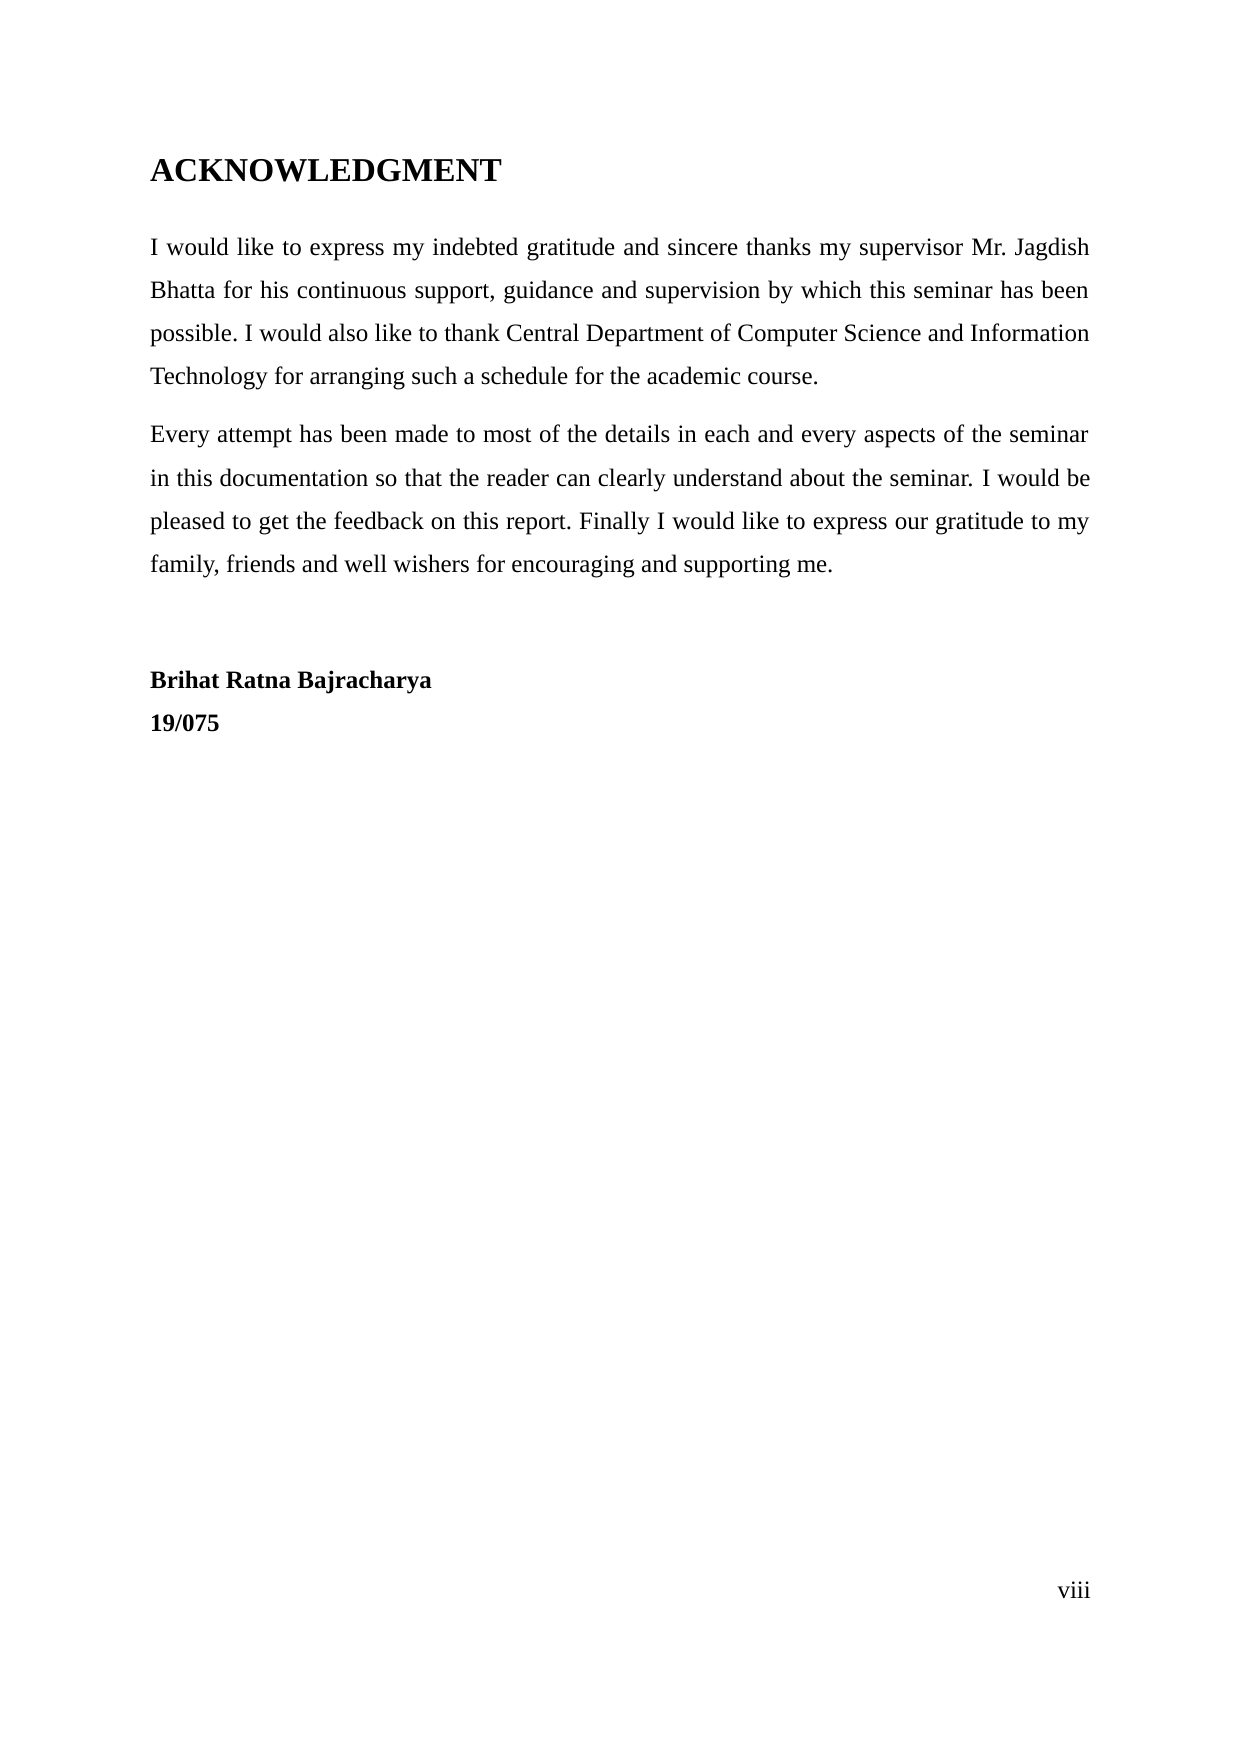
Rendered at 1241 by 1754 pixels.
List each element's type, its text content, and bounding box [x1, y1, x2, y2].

text 19/075 [150, 708, 1091, 737]
text Every attempt has been made to most of the details in each and every aspects of the seminar in this documentation so that the reader can clearly understand about the seminar. I would be pleased to get the feedback on this report. Finally I would like to express our gratitude to my family, friends and well wishers for encouraging and supporting me. [150, 419, 1091, 578]
text Brihat Ratna Bajracharya [150, 665, 1091, 694]
text I would like to express my indebted gratitude and sincere thanks my supervisor Mr. Jagdish Bhatta for his continuous support, guidance and supervision by which this seminar has been possible. I would also like to thank Central Department of Computer Science and Information Technology for arranging such a schedule for the academic course. [150, 232, 1091, 390]
subtitle ACKNOWLEDGMENT [150, 150, 1091, 188]
